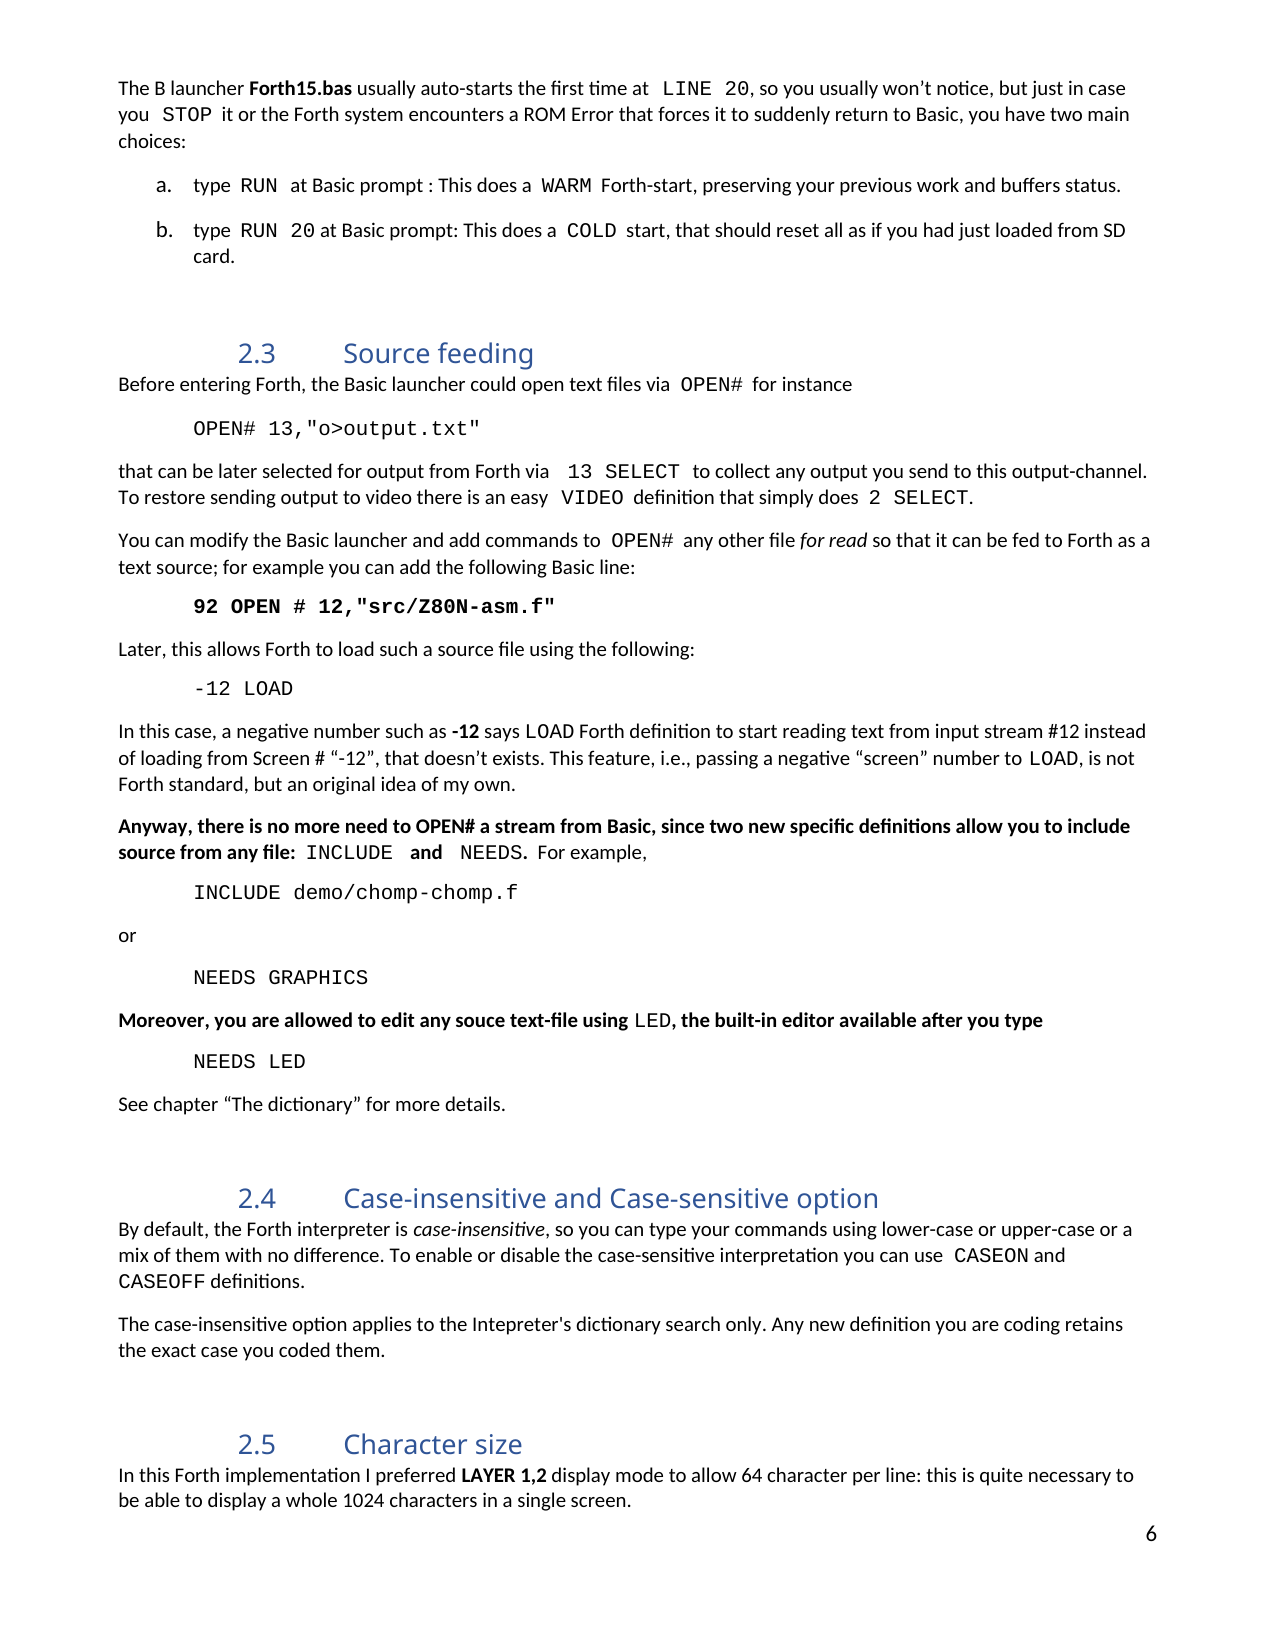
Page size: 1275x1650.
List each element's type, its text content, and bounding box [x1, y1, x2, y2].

text INCLUDE demo/chomp-chomp.f [118, 882, 1157, 906]
list type RUN 20 at Basic prompt: This does a COLD start, that should reset all as if you had just loaded from SD card. [156, 215, 1157, 269]
text NEEDS GRAPHICS [118, 964, 1157, 991]
subtitle Character size [231, 1425, 1157, 1462]
text 92 OPEN # 12,"src/Z80N-asm.f" [118, 596, 1157, 619]
subtitle Case-insensitive and Case-sensitive option [231, 1179, 1157, 1216]
text The case-insensitive option applies to the Intepreter's dictionary search only. Any new definition you are coding retains the exact case you coded them. [118, 1311, 1157, 1362]
text Before entering Forth, the Basic launcher could open text files via OPEN# for instance [118, 372, 1157, 398]
text Anyway, there is no more need to OPEN# a stream from Basic, since two new specific definitions allow you to include source from any file: INCLUDE and NEEDS. For example, [118, 814, 1157, 866]
text You can modify the Basic launcher and add commands to OPEN# any other file for read so that it can be fed to Forth as a text source; for example you can add the following Basic line: [118, 527, 1157, 579]
text NEEDS LED [118, 1051, 1157, 1074]
text Later, this allows Forth to load such a source file using the following: [118, 636, 1157, 662]
text that can be later selected for output from Forth via 13 SELECT to collect any output you send to this output-channel. To restore sending output to video there is an easy VIDEO definition that simply does 2 SELECT. [118, 458, 1157, 511]
text Moreover, you are allowed to edit any souce text-file using LED, the built-in editor available after you type [118, 1008, 1157, 1034]
list type RUN at Basic prompt : This does a WARM Forth-start, preserving your previous work and buffers status. [156, 170, 1157, 198]
text In this Forth implementation I preferred LAYER 1,2 display mode to allow 64 character per line: this is quite necessary to be able to display a whole 1024 characters in a single screen. [118, 1462, 1157, 1513]
text OPEN# 13,"o>output.txt" [118, 415, 1157, 441]
text -12 LOAD [118, 678, 1157, 702]
text See chapter “The dictionary” for more details. [118, 1091, 1157, 1117]
text The B launcher Forth15.bas usually auto-starts the first time at LINE 20, so you usually won’t notice, but just in case you STOP it or the Forth system encounters a ROM Error that forces it to suddenly return to Basic, you have two main choices: [118, 75, 1157, 153]
subtitle Source feeding [231, 335, 1157, 372]
text In this case, a negative number such as -12 says LOAD Forth definition to start reading text from input stream #12 instead of loading from Screen # “-12”, that doesn’t exists. This feature, i.e., passing a negative “screen” number to LOAD, is not Forth standard, but an original idea of my own. [118, 719, 1157, 797]
text or [118, 922, 1157, 948]
text By default, the Forth interpreter is case-insensitive, so you can type your commands using lower-case or upper-case or a mix of them with no difference. To enable or disable the case-sensitive interpretation you can use CASEON and CASEOFF definitions. [118, 1216, 1157, 1295]
